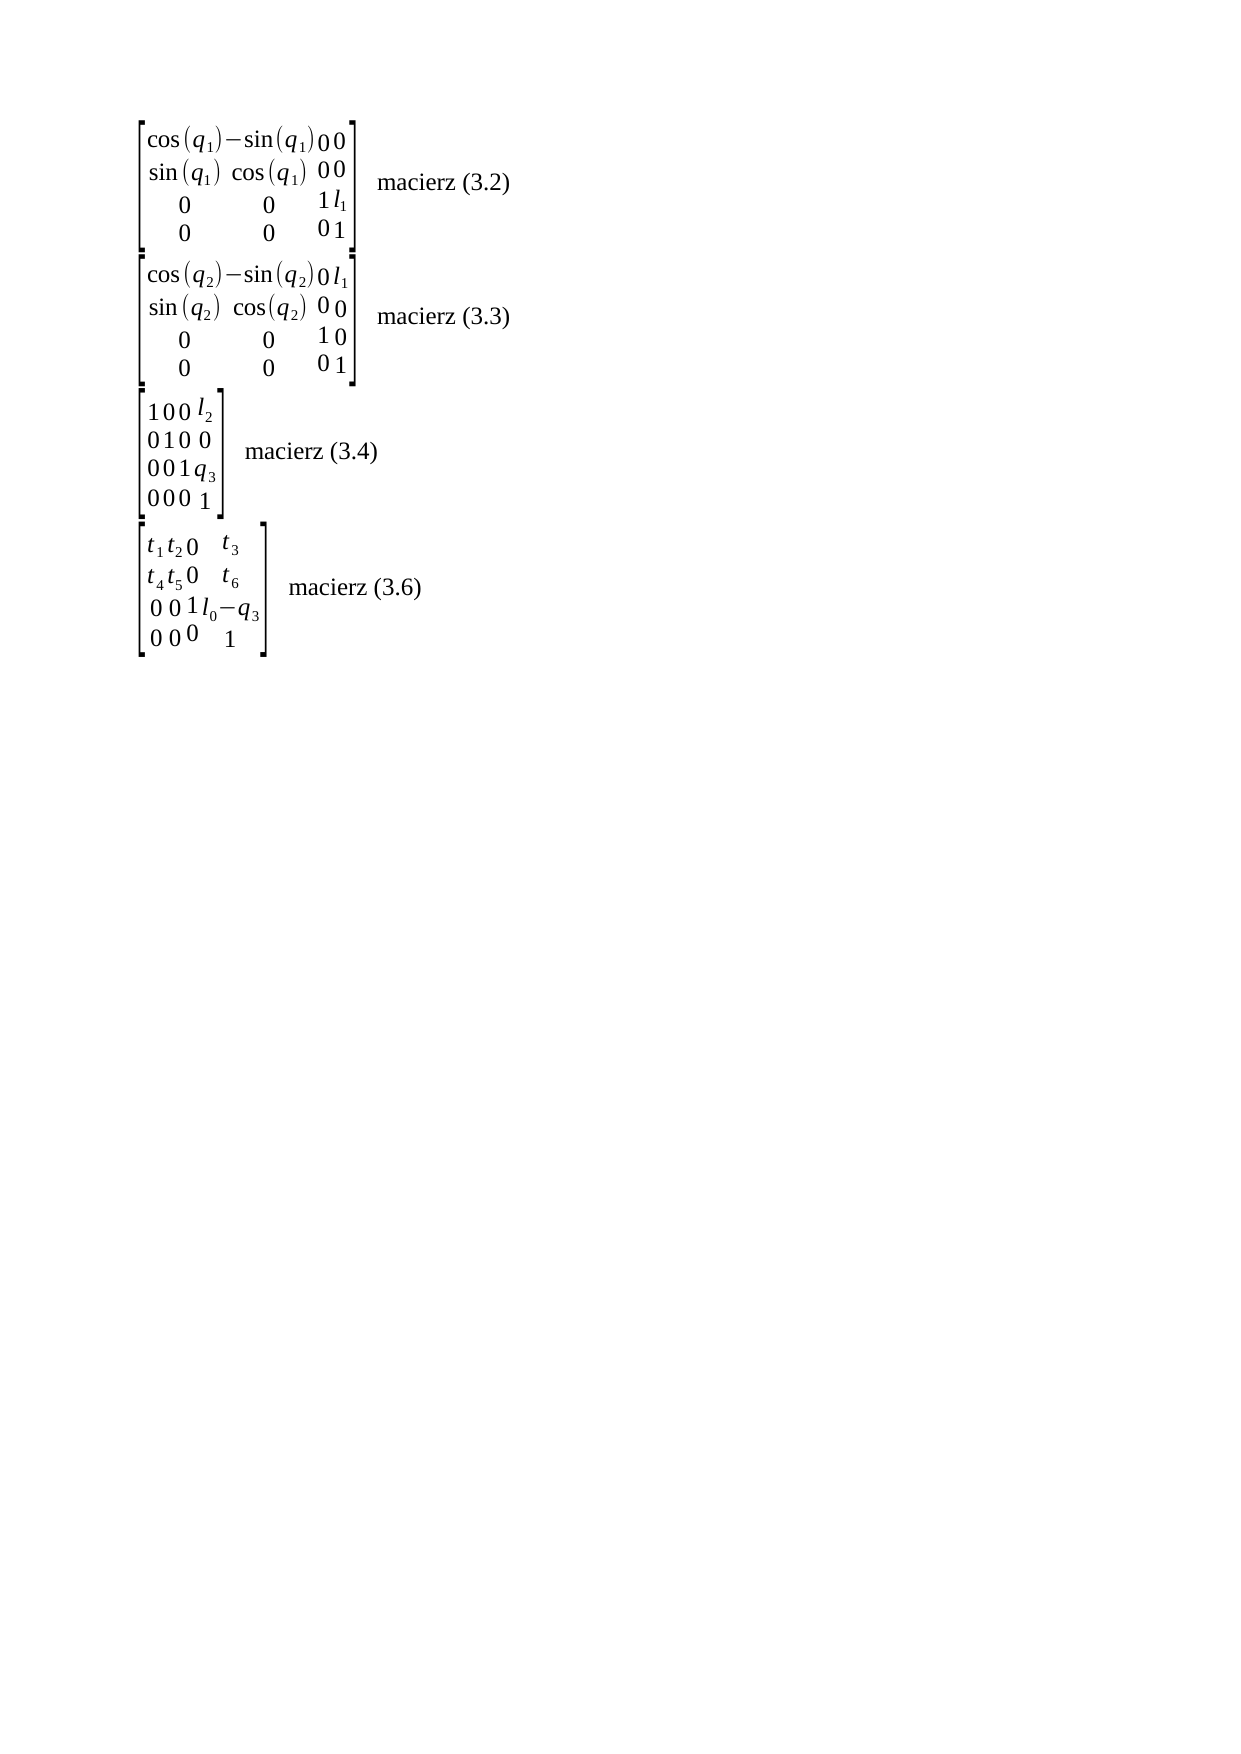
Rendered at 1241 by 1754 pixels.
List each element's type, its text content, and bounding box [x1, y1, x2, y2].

text macierz (3.2) [118, 118, 1122, 253]
text macierz (3.6) [118, 521, 1122, 659]
text macierz (3.3) [118, 253, 1122, 388]
text macierz (3.4) [118, 388, 1122, 521]
